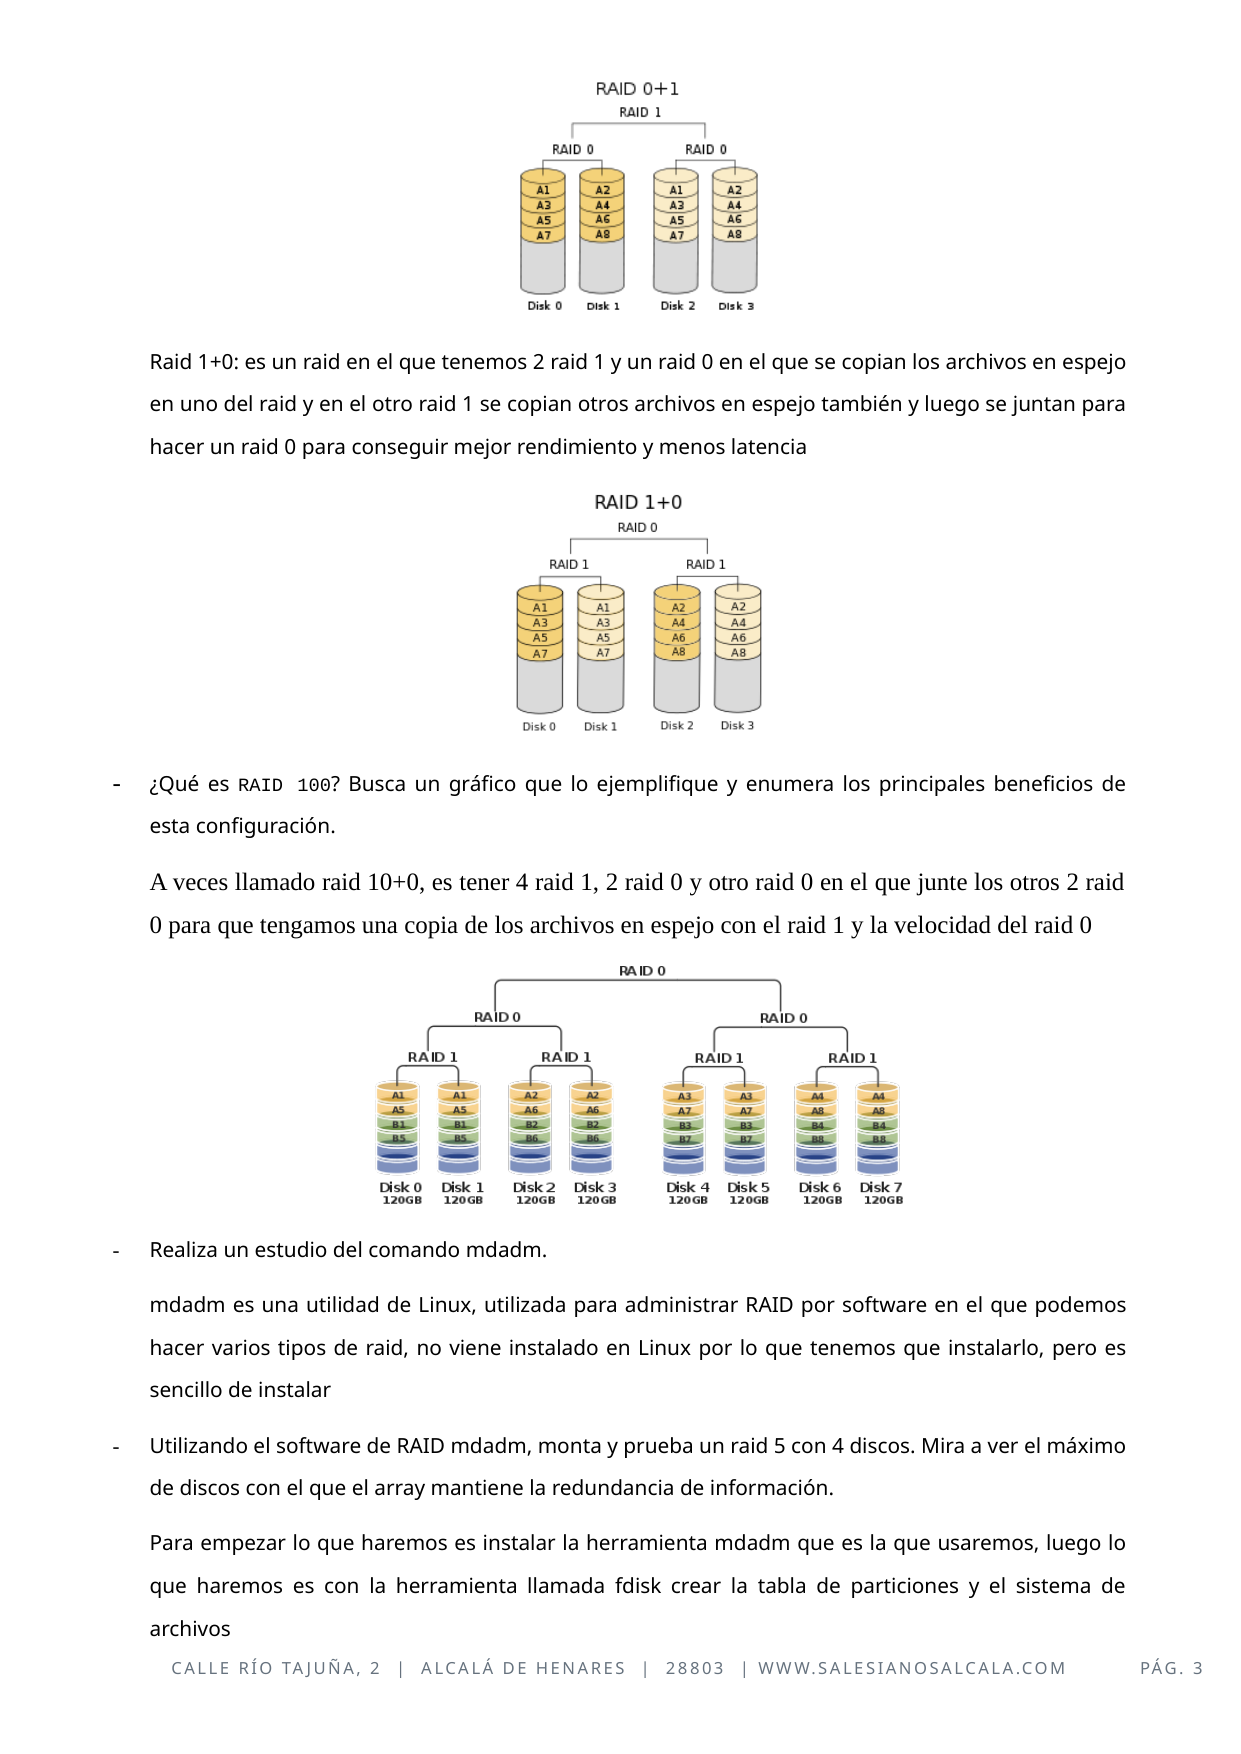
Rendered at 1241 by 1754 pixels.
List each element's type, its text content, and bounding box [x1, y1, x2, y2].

list Raid 1+0: es un raid en el que tenemos 2 raid 1 y un raid 0 en el que se copian los archivos en espejo en uno del raid y en el otro raid 1 se copian otros archivos en espejo también y luego se juntan para hacer un raid 0 para conseguir mejor rendimiento y menos latencia [149, 347, 1128, 461]
list Realiza un estudio del comando mdadm. [112, 1235, 1128, 1264]
list A veces llamado raid 10+0, es tener 4 raid 1, 2 raid 0 y otro raid 0 en el que junte los otros 2 raid 0 para que tengamos una copia de los archivos en espejo con el raid 1 y la velocidad del raid 0 [149, 867, 1128, 938]
list mdadm es una utilidad de Linux, utilizada para administrar RAID por software en el que podemos hacer varios tipos de raid, no viene instalado en Linux por lo que tenemos que instalarlo, pero es sencillo de instalar [149, 1290, 1128, 1404]
list Para empezar lo que haremos es instalar la herramienta mdadm que es la que usaremos, luego lo que haremos es con la herramienta llamada fdisk crear la tabla de particiones y el sistema de archivos [149, 1528, 1128, 1642]
list ¿Qué es RAID 100? Busca un gráfico que lo ejemplifique y enumera los principales beneficios de esta configuración. [112, 768, 1128, 840]
list Utilizando el software de RAID mdadm, monta y prueba un raid 5 con 4 discos. Mira a ver el máximo de discos con el que el array mantiene la redundancia de información. [112, 1431, 1128, 1502]
